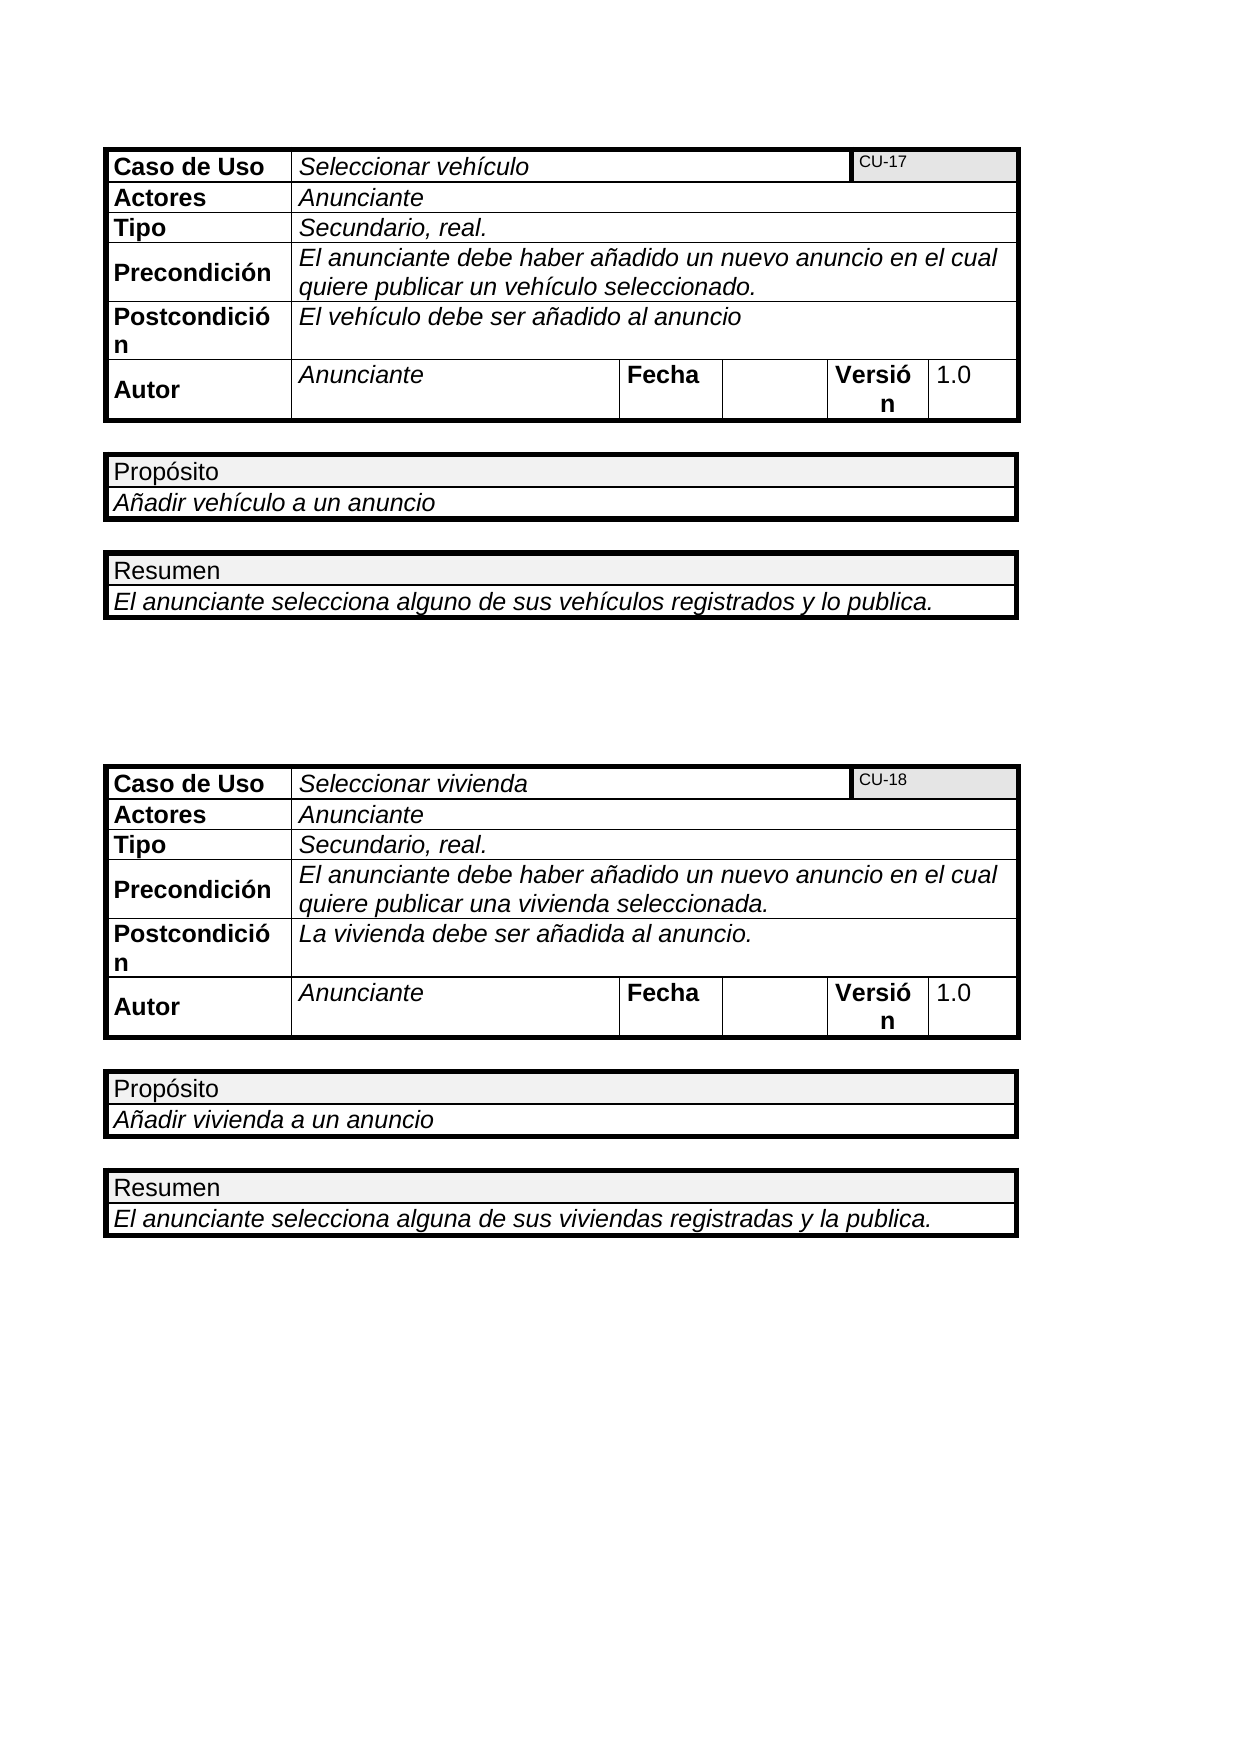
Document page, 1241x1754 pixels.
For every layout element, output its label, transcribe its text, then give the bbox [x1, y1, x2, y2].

table_cell El anunciante selecciona alguno de sus vehículos registrados y lo publica. [109, 586, 1014, 615]
table_header CU-18 [854, 769, 1016, 798]
table_cell [723, 978, 827, 1035]
table_cell Postcondición [109, 919, 291, 976]
table_cell Anunciante [292, 978, 619, 1035]
table_cell Anunciante [292, 800, 1016, 829]
table_header Resumen [109, 556, 1014, 584]
table_cell Autor [109, 978, 291, 1035]
table_cell Secundario, real. [292, 213, 1016, 242]
table_cell Anunciante [292, 360, 619, 418]
table_cell Secundario, real. [292, 830, 1016, 859]
table_cell Autor [109, 360, 291, 418]
table_cell Fecha [620, 978, 722, 1035]
table_header Caso de Uso [109, 769, 291, 798]
table_header Propósito [109, 1074, 1014, 1103]
table_cell Actores [109, 183, 291, 212]
table_cell El anunciante debe haber añadido un nuevo anuncio en el cual quiere publicar una vivienda seleccionada. [292, 860, 1016, 918]
table_cell Actores [109, 800, 291, 829]
table_cell Fecha [620, 360, 722, 418]
table_cell 1.0 [929, 978, 1016, 1035]
table_cell El vehículo debe ser añadido al anuncio [292, 302, 1016, 359]
table_cell Añadir vehículo a un anuncio [109, 488, 1014, 516]
table_cell El anunciante selecciona alguna de sus viviendas registradas y la publica. [109, 1204, 1014, 1232]
table_cell Postcondición [109, 302, 291, 359]
table_cell Versión [828, 978, 928, 1035]
table_header Seleccionar vehículo [292, 152, 849, 181]
table_cell Tipo [109, 830, 291, 859]
table_cell Precondición [109, 860, 291, 918]
table_cell [723, 360, 827, 418]
table_header Seleccionar vivienda [292, 769, 849, 798]
table_cell El anunciante debe haber añadido un nuevo anuncio en el cual quiere publicar un vehículo seleccionado. [292, 243, 1016, 301]
table_header Caso de Uso [109, 152, 291, 181]
table_cell Anunciante [292, 183, 1016, 212]
table_cell La vivienda debe ser añadida al anuncio. [292, 919, 1016, 976]
table_header Resumen [109, 1173, 1014, 1202]
table_cell 1.0 [929, 360, 1016, 418]
table_cell Precondición [109, 243, 291, 301]
table_header Propósito [109, 457, 1014, 486]
table_cell Versión [828, 360, 928, 418]
table_header CU-17 [854, 152, 1016, 181]
table_cell Añadir vivienda a un anuncio [109, 1105, 1014, 1134]
table_cell Tipo [109, 213, 291, 242]
